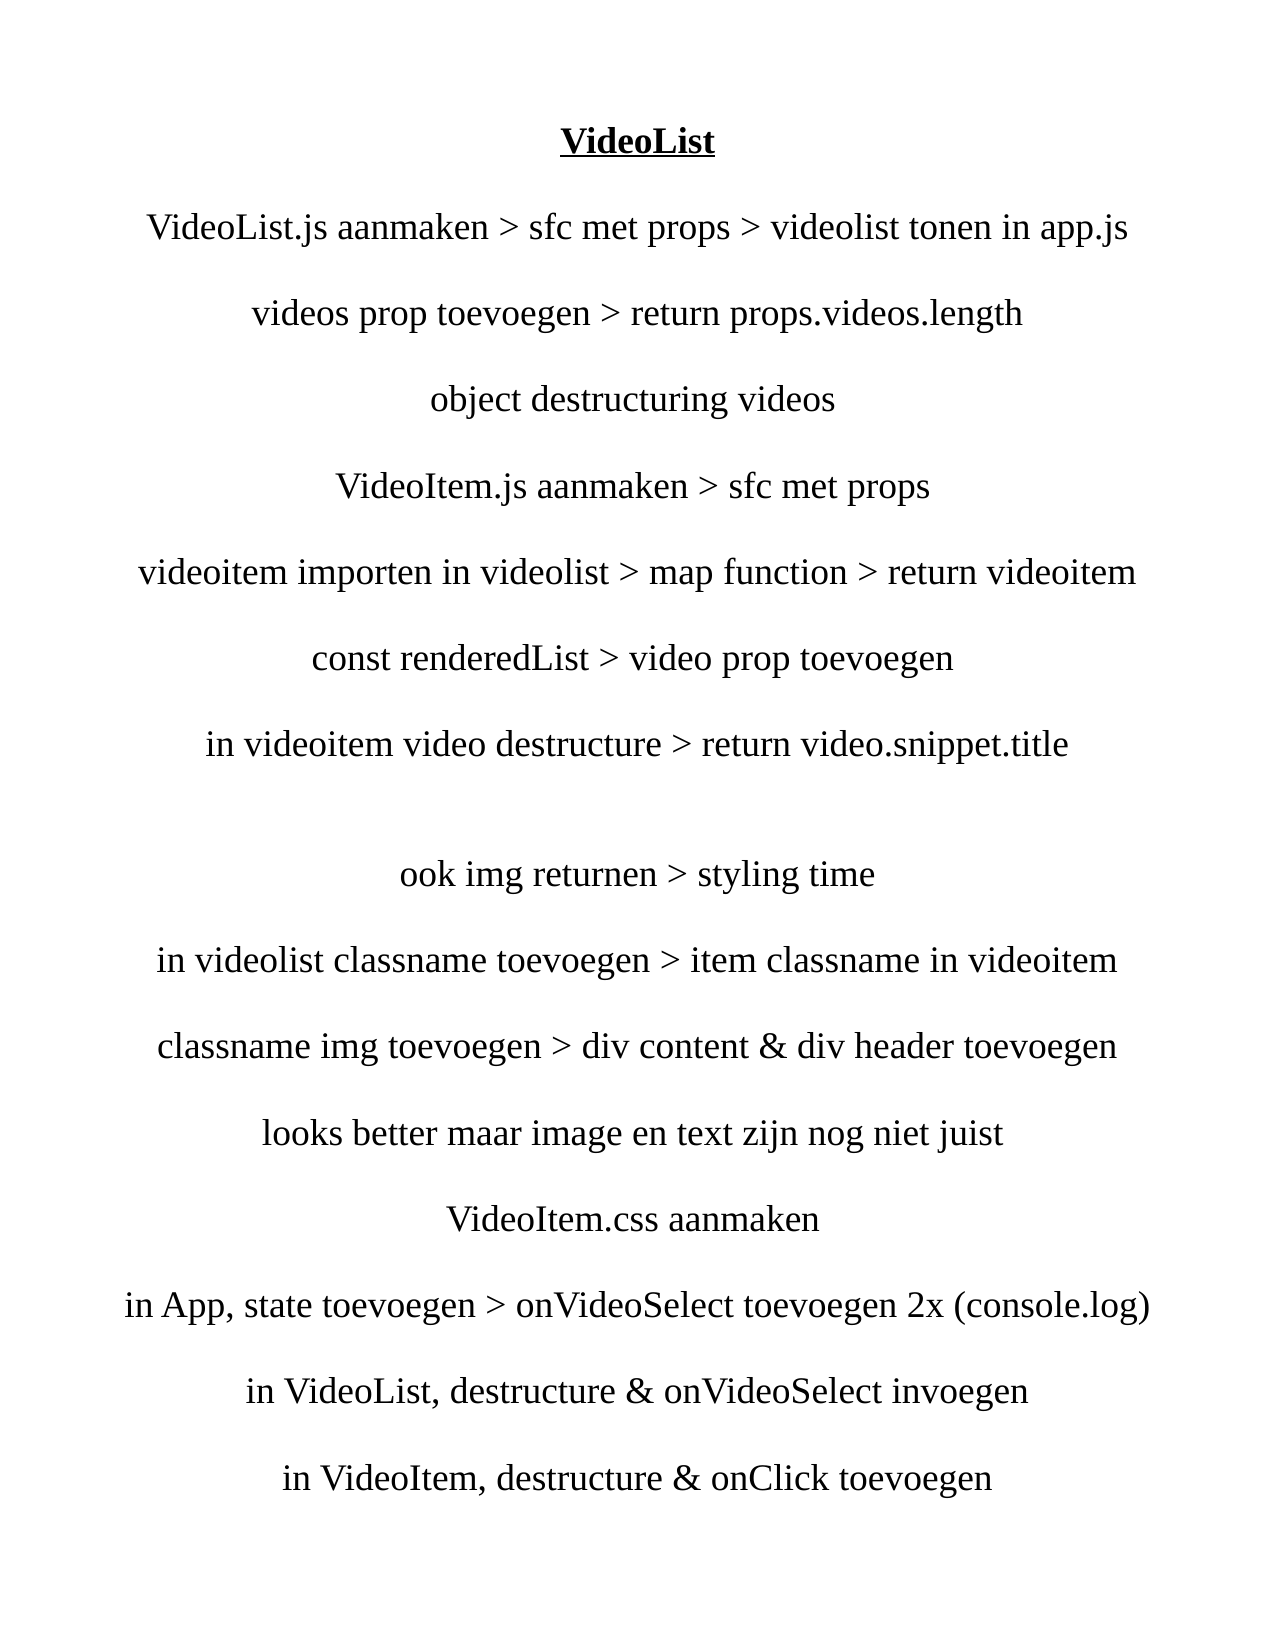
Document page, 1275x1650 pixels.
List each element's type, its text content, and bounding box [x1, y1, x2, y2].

text in videoitem video destructure > return video.snippet.title [118, 722, 1157, 765]
text classname img toevoegen > div content & div header toevoegen [118, 1024, 1157, 1067]
text object destructuring videos [118, 377, 1157, 420]
text VideoList [118, 118, 1157, 161]
text videos prop toevoegen > return props.videos.length [118, 291, 1157, 334]
text looks better maar image en text zijn nog niet juist [118, 1110, 1157, 1153]
text videoitem importen in videolist > map function > return videoitem [118, 549, 1157, 592]
text in videolist classname toevoegen > item classname in videoitem [118, 937, 1157, 981]
text VideoItem.js aanmaken > sfc met props [118, 463, 1157, 506]
text in App, state toevoegen > onVideoSelect toevoegen 2x (console.log) [118, 1282, 1157, 1326]
text in VideoList, destructure & onVideoSelect invoegen [118, 1369, 1157, 1412]
text ook img returnen > styling time [118, 851, 1157, 894]
text const renderedList > video prop toevoegen [118, 636, 1157, 679]
text VideoList.js aanmaken > sfc met props > videolist tonen in app.js [118, 204, 1157, 247]
text VideoItem.css aanmaken [118, 1196, 1157, 1239]
text in VideoItem, destructure & onClick toevoegen [118, 1455, 1157, 1498]
